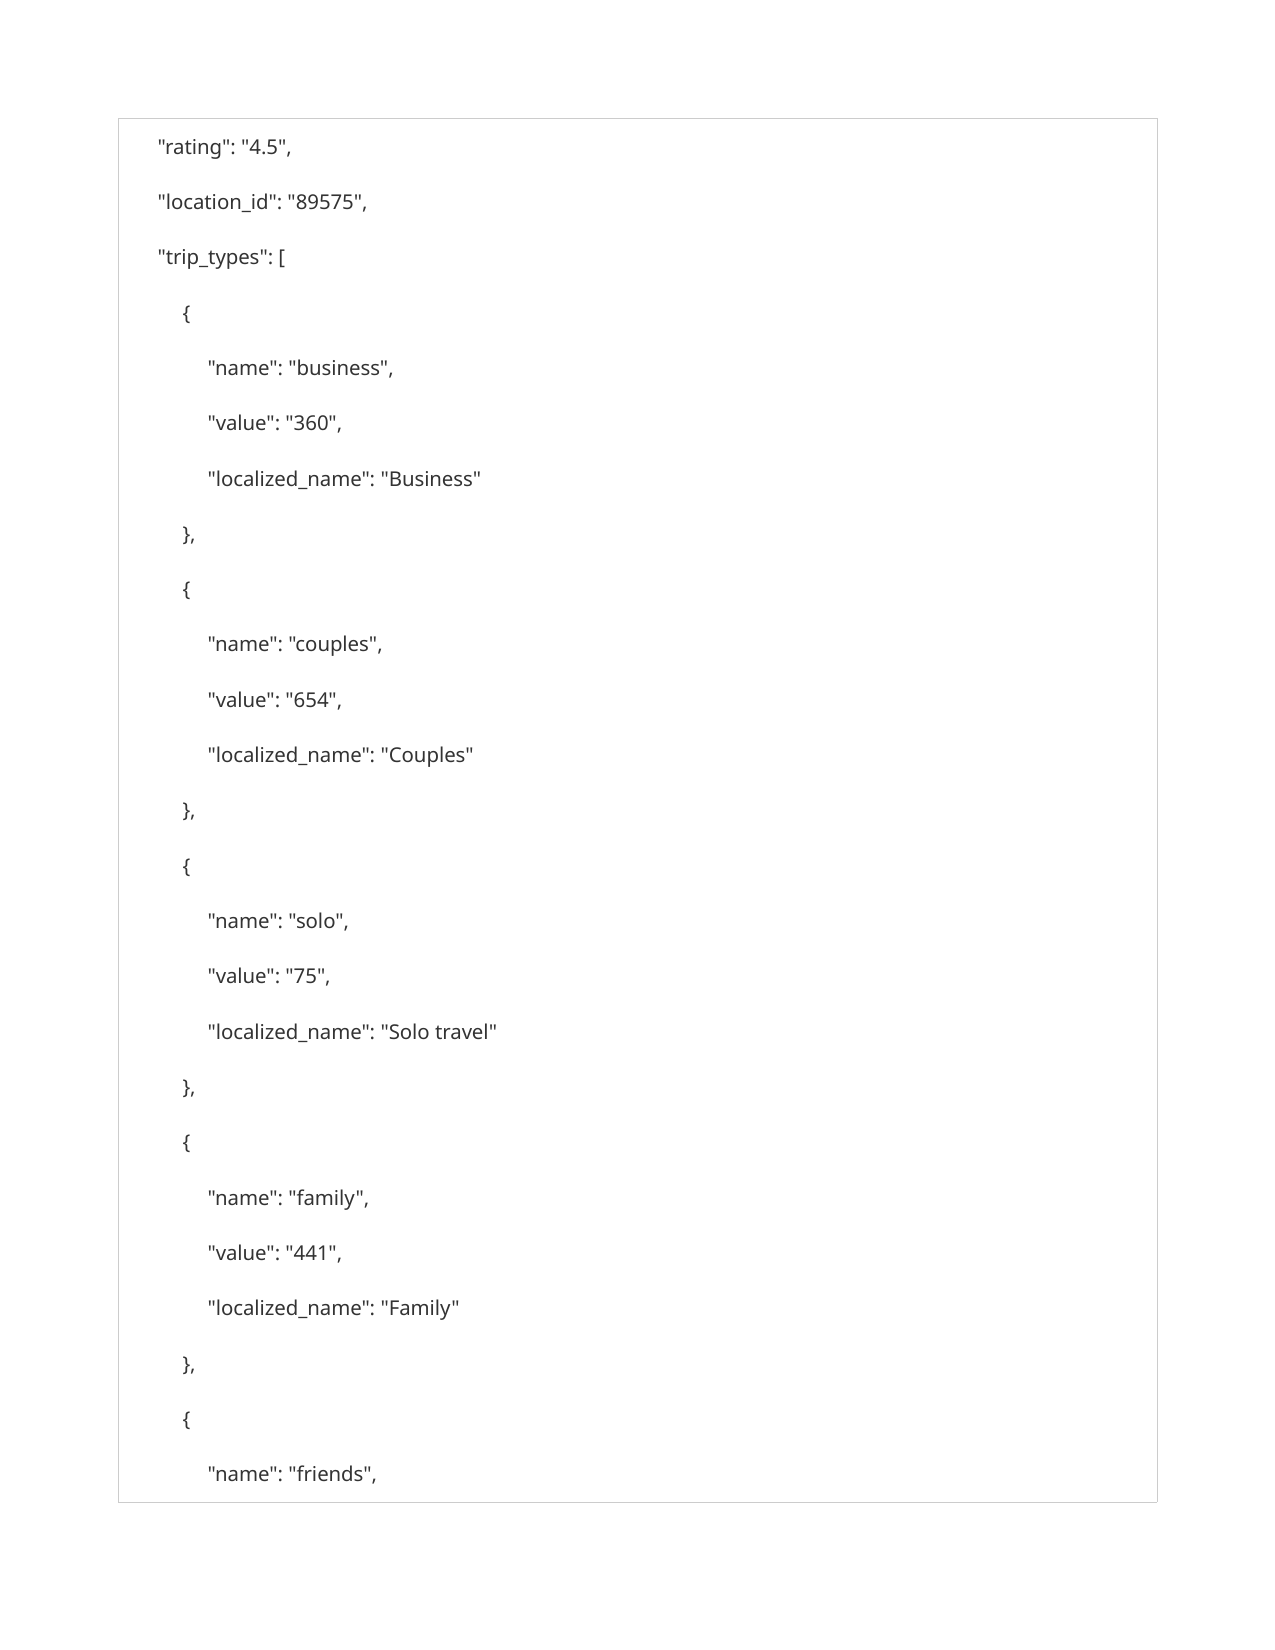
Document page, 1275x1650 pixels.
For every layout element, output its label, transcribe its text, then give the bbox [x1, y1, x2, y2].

text "localized_name": "Business" [119, 450, 1157, 492]
text "value": "654", [119, 671, 1157, 713]
text "location_id": "89575", [119, 173, 1157, 216]
text "rating": "4.5", [119, 119, 1157, 160]
text }, [119, 1335, 1157, 1377]
text }, [119, 782, 1157, 824]
text "name": "solo", [119, 892, 1157, 935]
text }, [119, 505, 1157, 547]
text "trip_types": [ [119, 229, 1157, 271]
text { [119, 284, 1157, 326]
text "name": "family", [119, 1169, 1157, 1211]
text "name": "friends", [119, 1446, 1157, 1502]
text "value": "75", [119, 948, 1157, 990]
text "name": "business", [119, 339, 1157, 382]
text { [119, 837, 1157, 879]
text "localized_name": "Solo travel" [119, 1003, 1157, 1045]
text }, [119, 1058, 1157, 1101]
text "localized_name": "Couples" [119, 727, 1157, 769]
text "name": "couples", [119, 616, 1157, 658]
text { [119, 1390, 1157, 1432]
text { [119, 1114, 1157, 1156]
text "value": "360", [119, 395, 1157, 437]
text "value": "441", [119, 1224, 1157, 1267]
text { [119, 561, 1157, 603]
text "localized_name": "Family" [119, 1280, 1157, 1322]
